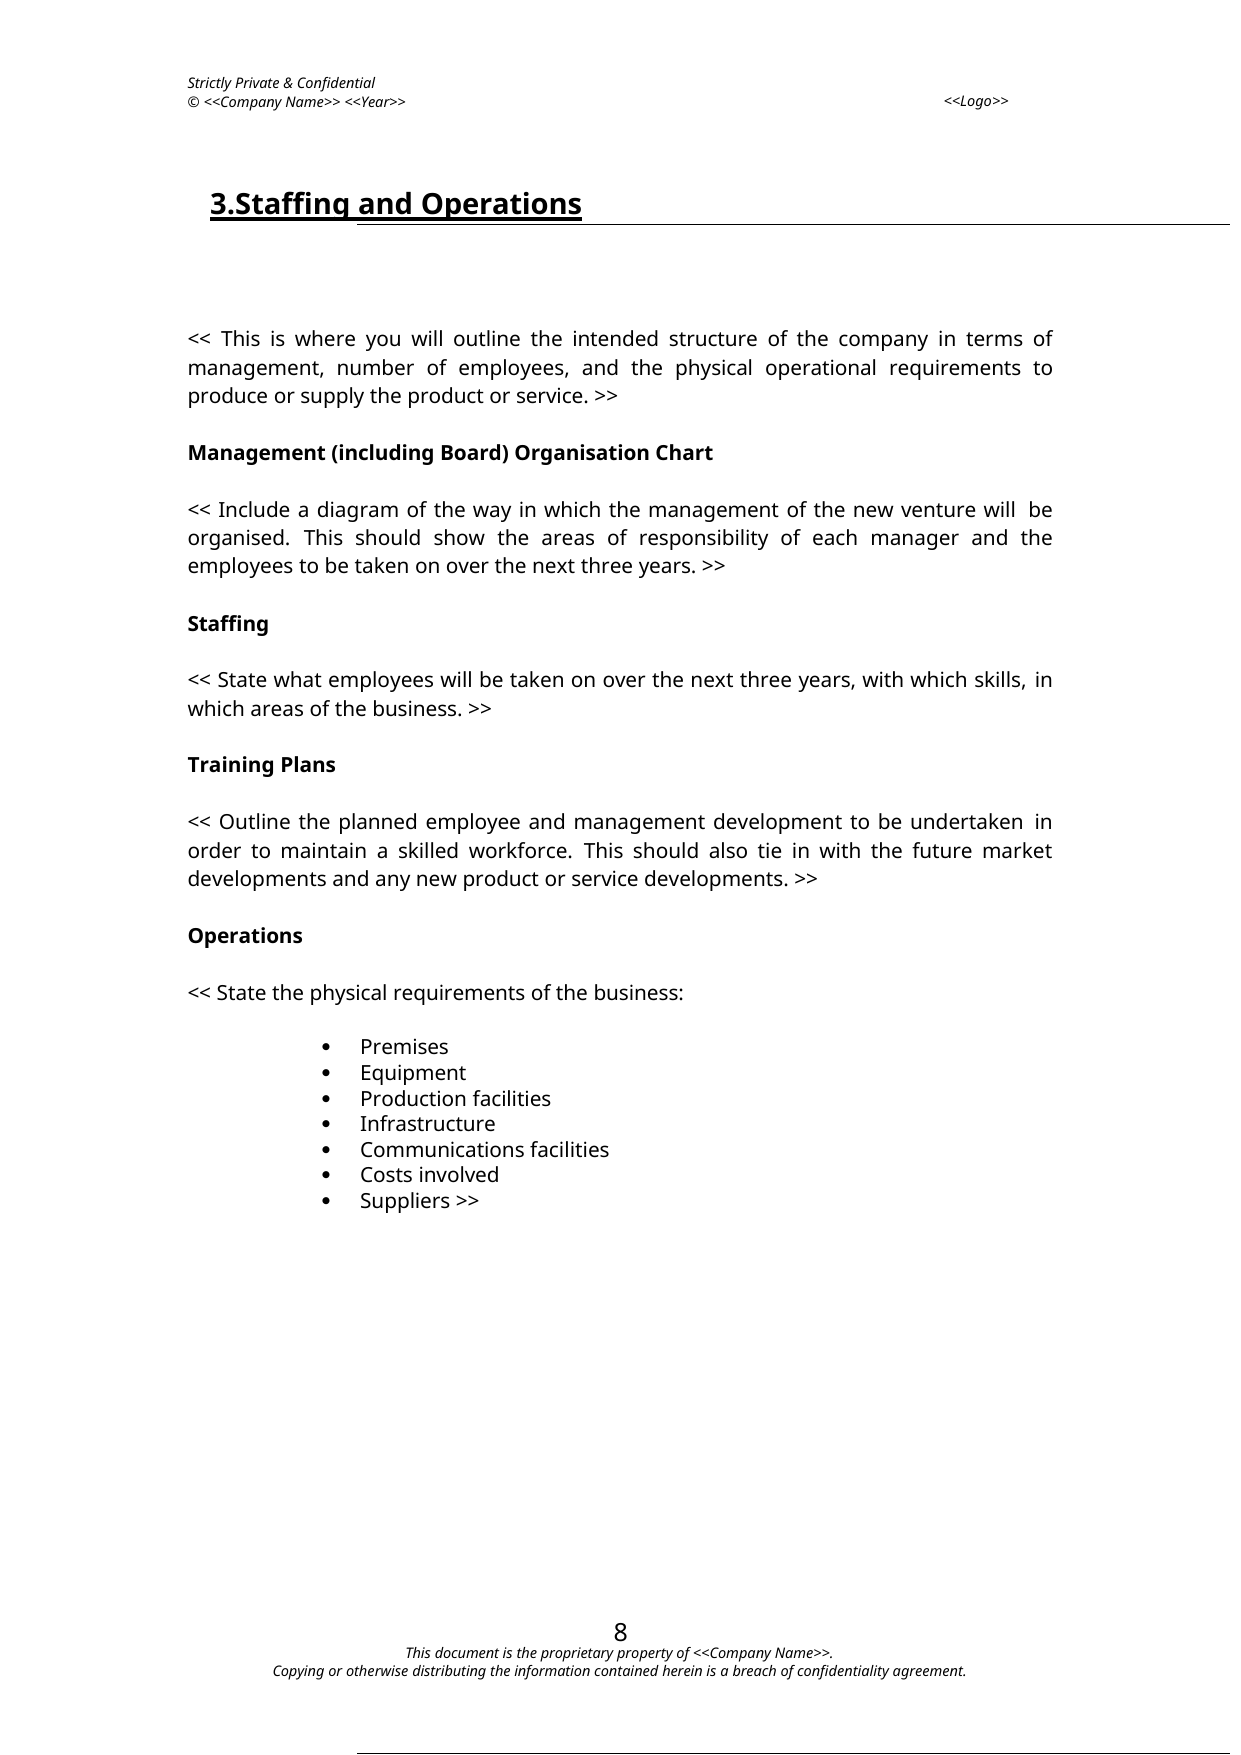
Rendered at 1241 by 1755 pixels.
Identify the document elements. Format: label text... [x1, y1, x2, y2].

list Suppliers >> [322, 1188, 1070, 1213]
list Equipment [322, 1060, 1070, 1085]
subtitle Operations [187, 921, 1070, 949]
text << State the physical requirements of the business: [187, 978, 1070, 1006]
list Infrastructure [322, 1111, 1070, 1137]
text << Include a diagram of the way in which the management of the new venture will be organised. This should show the areas of responsibility of each manager and the employees to be taken on over the next three years. >> [187, 495, 1053, 580]
list Production facilities [322, 1086, 1070, 1111]
text << Outline the planned employee and management development to be undertaken in order to maintain a skilled workforce. This should also tie in with the future market developments and any new product or service developments. >> [187, 807, 1053, 893]
list Costs involved [322, 1162, 1070, 1188]
subtitle Staffing [187, 609, 1070, 637]
text << This is where you will outline the intended structure of the company in terms of management, number of employees, and the physical operational requirements to produce or supply the product or service. >> [187, 324, 1053, 409]
text << State what employees will be taken on over the next three years, with which skills, in which areas of the business. >> [187, 665, 1053, 722]
subtitle Training Plans [187, 750, 1070, 779]
list Premises [322, 1034, 1070, 1060]
list Staffing and Operations [210, 183, 1070, 223]
subtitle Management (including Board) Organisation Chart [187, 438, 1070, 467]
list Communications facilities [322, 1137, 1070, 1162]
